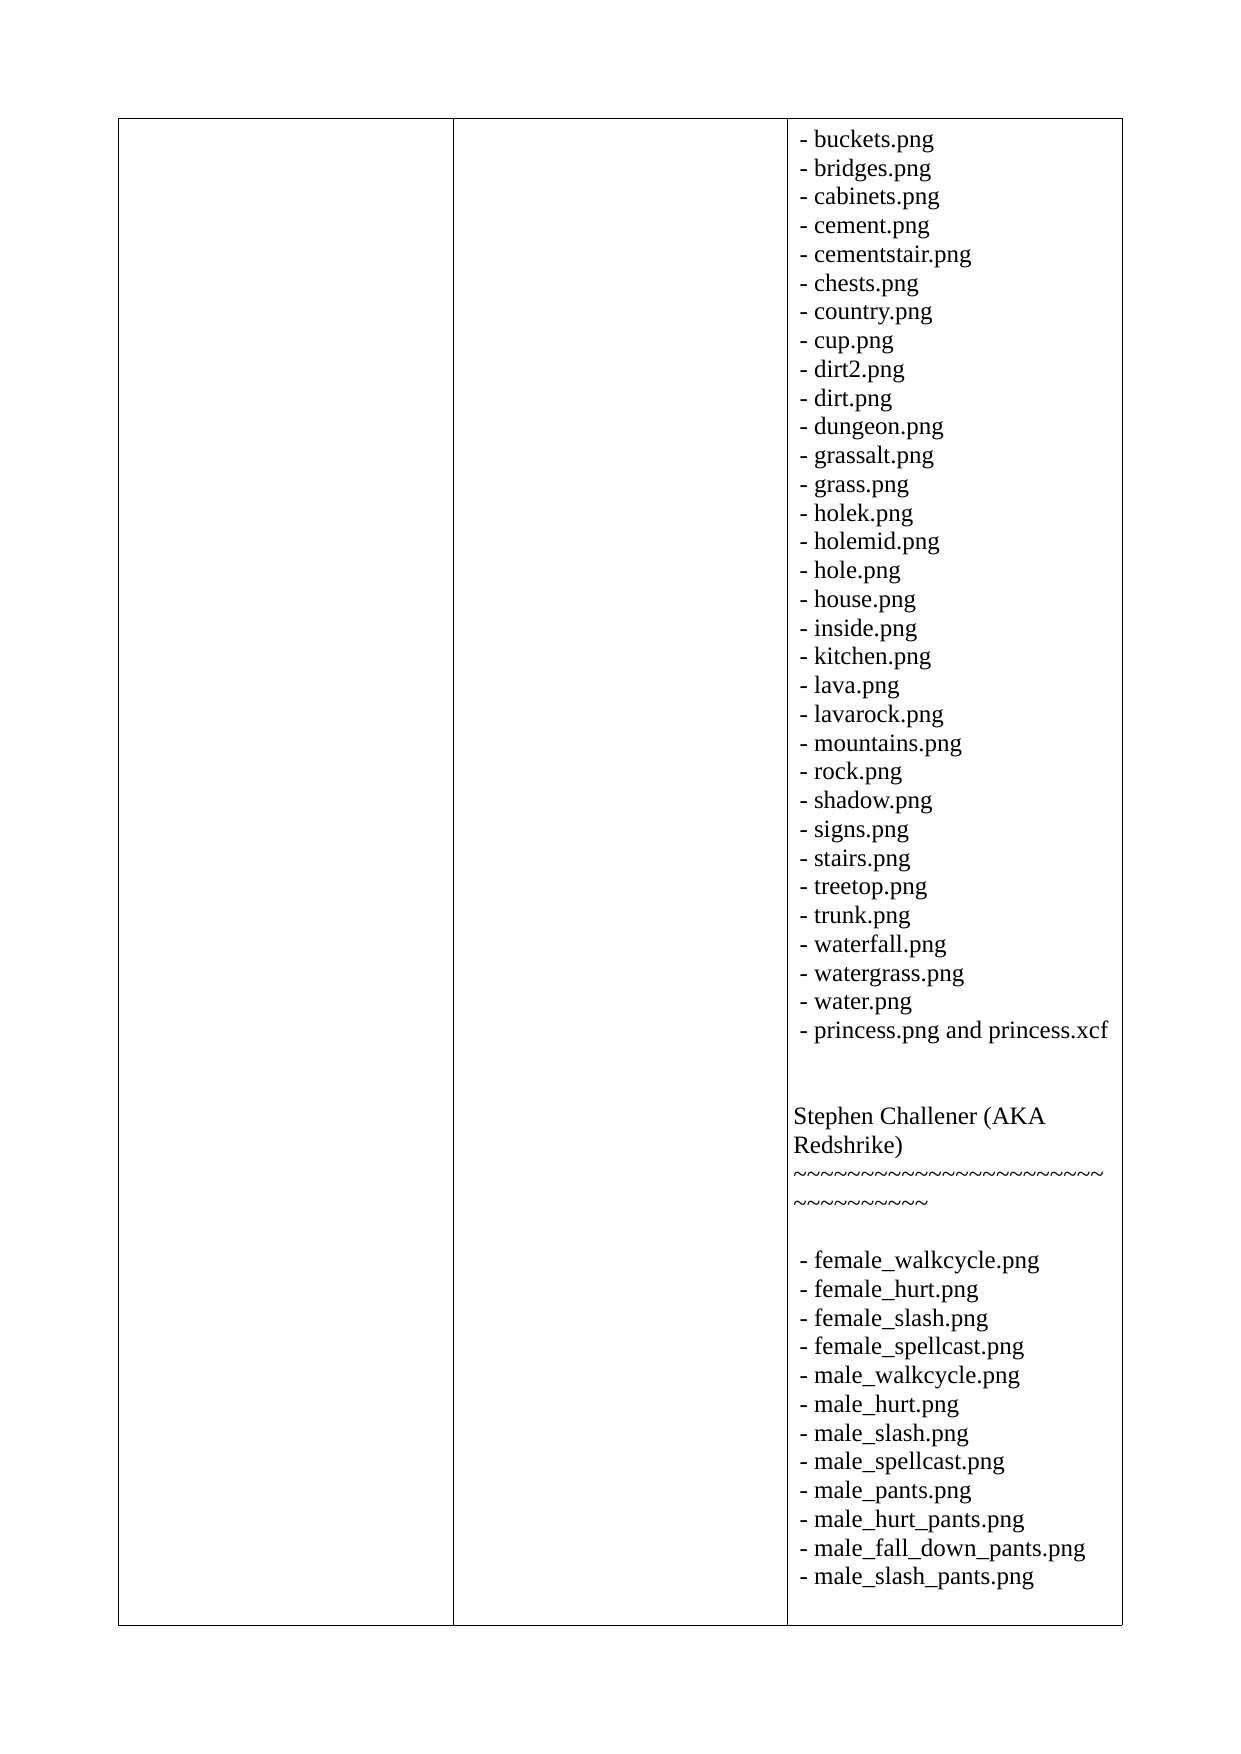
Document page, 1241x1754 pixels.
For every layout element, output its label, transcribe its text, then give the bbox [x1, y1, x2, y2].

table_cell - buckets.png - bridges.png - cabinets.png - cement.png - cementstair.png - chests.png - country.png - cup.png - dirt2.png - dirt.png - dungeon.png - grassalt.png - grass.png - holek.png - holemid.png - hole.png - house.png - inside.png - kitchen.png - lava.png - lavarock.png - mountains.png - rock.png - shadow.png - signs.png - stairs.png - treetop.png - trunk.png - waterfall.png - watergrass.png - water.png - princess.png and princess.xcf Stephen Challener (AKA Redshrike) ~~~~~~~~~~~~~~~~~~~~~~~~~~~~~~~~~ - female_walkcycle.png - female_hurt.png - female_slash.png - female_spellcast.png - male_walkcycle.png - male_hurt.png - male_slash.png - male_spellcast.png - male_pants.png - male_hurt_pants.png - male_fall_down_pants.png - male_slash_pants.png [788, 119, 1122, 1625]
table_cell [119, 119, 453, 1625]
table_cell [454, 119, 787, 1625]
